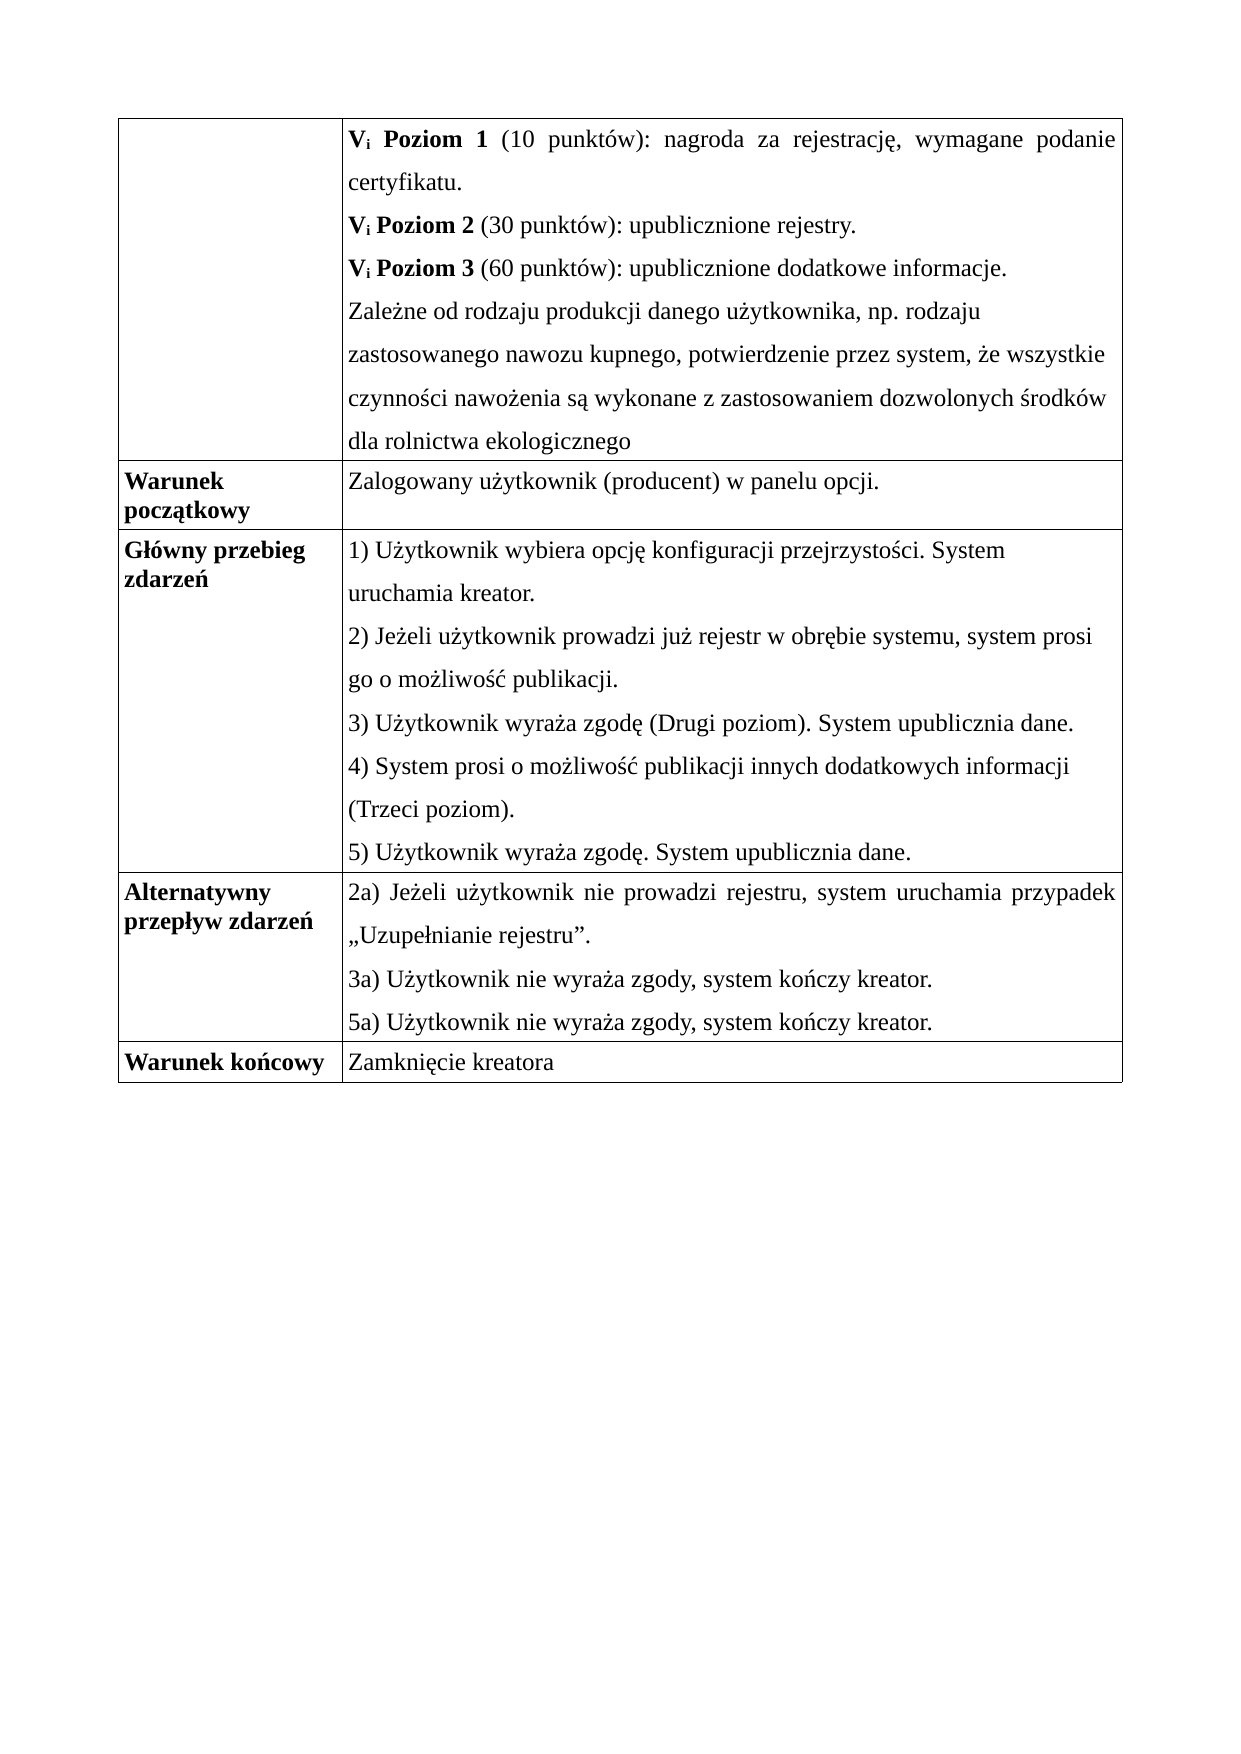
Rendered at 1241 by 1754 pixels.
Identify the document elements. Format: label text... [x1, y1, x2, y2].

table_cell Warunek początkowy [119, 461, 342, 529]
table_cell [119, 119, 342, 460]
table_cell Warunek końcowy [119, 1042, 342, 1082]
table_cell Zalogowany użytkownik (producent) w panelu opcji. [343, 461, 1122, 529]
table_cell Algorytm oceny jakości i transparentności producenta i jego łańcucha dostaw opiera się na następującym wzorze: , l>0 oraz , l=0 gdzie: Gfp - współczynnik Good Food Print przyjmujący wartości od ustalonej wartości minimalnej (większej od zera) do jeden. Współczynnik określa jakość i transparentność produkcji konkretnego produktu ekologicznego u konkretnego producenta, Vi – wartość pomiaru itej cechy współczynnika Gfp produktu producenta, Vbi – wartość bazowa (maksymalna) itej cechy współczynnika Gfp, ai – waga itej cechy w przedziale 0 -1, K – ilość cech współczynnika Gfp, Gfp(d)i – wartość itego współczynnika Gfp poddostawcy procesu produkcyjnego, L – ilość dostawców, Z – współczynnik „tłumienia”. Przedstawiony model opiera się również na zmierzonych przez system informatyczny na podstawie gromadzonych danych wartościach cech Vi ze zbioru ustanowionego dla danego typu uprawy, lub hodowli umownie zwanych dalej produktem. Postuluje się wprowadzenie wartości dla poszczególnych cech, które sumują się do stu. Vi Poziom 1 (10 punktów): nagroda za rejestrację, wymagane podanie certyfikatu. Vi Poziom 2 (30 punktów): upublicznione rejestry. Vi Poziom 3 (60 punktów): upublicznione dodatkowe informacje. Zależne od rodzaju produkcji danego użytkownika, np. rodzaju zastosowanego nawozu kupnego, potwierdzenie przez system, że wszystkie czynności nawożenia są wykonane z zastosowaniem dozwolonych środków dla rolnictwa ekologicznego [343, 119, 1122, 460]
table_cell Główny przebieg zdarzeń [119, 530, 342, 872]
table_cell Zamknięcie kreatora [343, 1042, 1122, 1082]
table_cell Alternatywny przepływ zdarzeń [119, 873, 342, 1041]
table_cell 1) Użytkownik wybiera opcję konfiguracji przejrzystości. System uruchamia kreator. 2) Jeżeli użytkownik prowadzi już rejestr w obrębie systemu, system prosi go o możliwość publikacji. 3) Użytkownik wyraża zgodę (Drugi poziom). System upublicznia dane. 4) System prosi o możliwość publikacji innych dodatkowych informacji (Trzeci poziom). 5) Użytkownik wyraża zgodę. System upublicznia dane. [343, 530, 1122, 872]
table_cell 2a) Jeżeli użytkownik nie prowadzi rejestru, system uruchamia przypadek „Uzupełnianie rejestru”. 3a) Użytkownik nie wyraża zgody, system kończy kreator. 5a) Użytkownik nie wyraża zgody, system kończy kreator. [343, 873, 1122, 1041]
